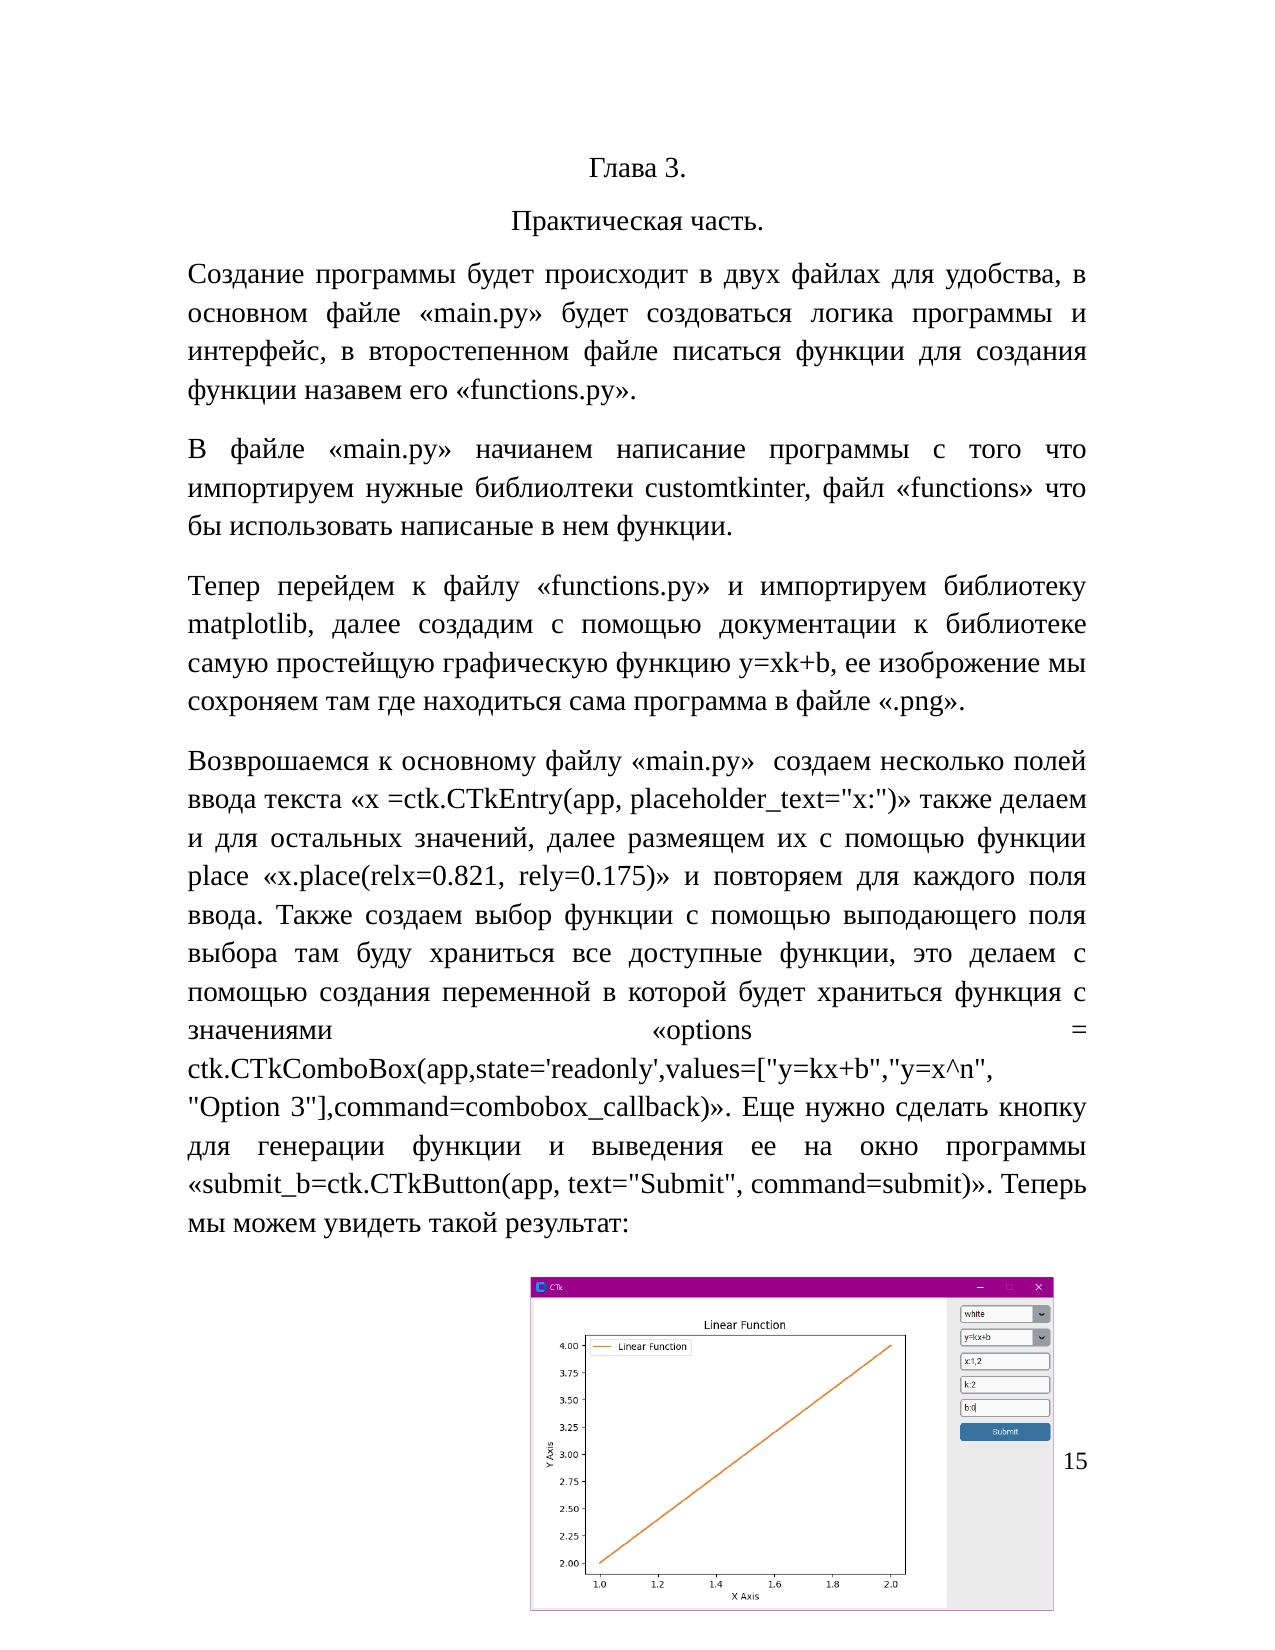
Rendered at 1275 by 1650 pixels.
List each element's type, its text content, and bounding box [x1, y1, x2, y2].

text Практическая часть. [187, 203, 1087, 237]
picture [530, 1277, 1054, 1611]
text В файле «main.py» начианем написание программы с того что импортируем нужные библиолтеки customtkinter, файл «functions» что бы использовать написаные в нем функции. [187, 431, 1087, 542]
text Тепер перейдем к файлу «functions.py» и импортируем библиотеку matplotlib, далее создадим с помощью документации к библиотеке самую простейщую графическую функцию y=xk+b, ее изоброжение мы сохроняем там где находиться сама программа в файле «.png». [187, 568, 1087, 717]
text Глава 3. [187, 150, 1087, 183]
text Возврошаемся к основному файлу «main.py» создаем несколько полей ввода текста «x =ctk.CTkEntry(app, placeholder_text="x:")» также делаем и для остальных значений, далее размеящем их с помощью функции place «x.place(relx=0.821, rely=0.175)» и повторяем для каждого поля ввода. Также создаем выбор функции с помощью выподающего поля выбора там буду храниться все доступные функции, это делаем с помощью создания переменной в которой будет храниться функция с значениями «options = ctk.CTkComboBox(app,state='readonly',values=["y=kx+b","y=x^n", "Option 3"],command=combobox_callback)». Еще нужно сделать кнопку для генерации функции и выведения ее на окно программы «submit_b=ctk.CTkButton(app, text="Submit", command=submit)». Теперь мы можем увидеть такой результат: [187, 743, 1087, 1239]
text Создание программы будет происходит в двух файлах для удобства, в основном файле «main.py» будет создоваться логика программы и интерфейс, в второстепенном файле писаться функции для создания функции назавем его «functions.py». [187, 256, 1087, 405]
